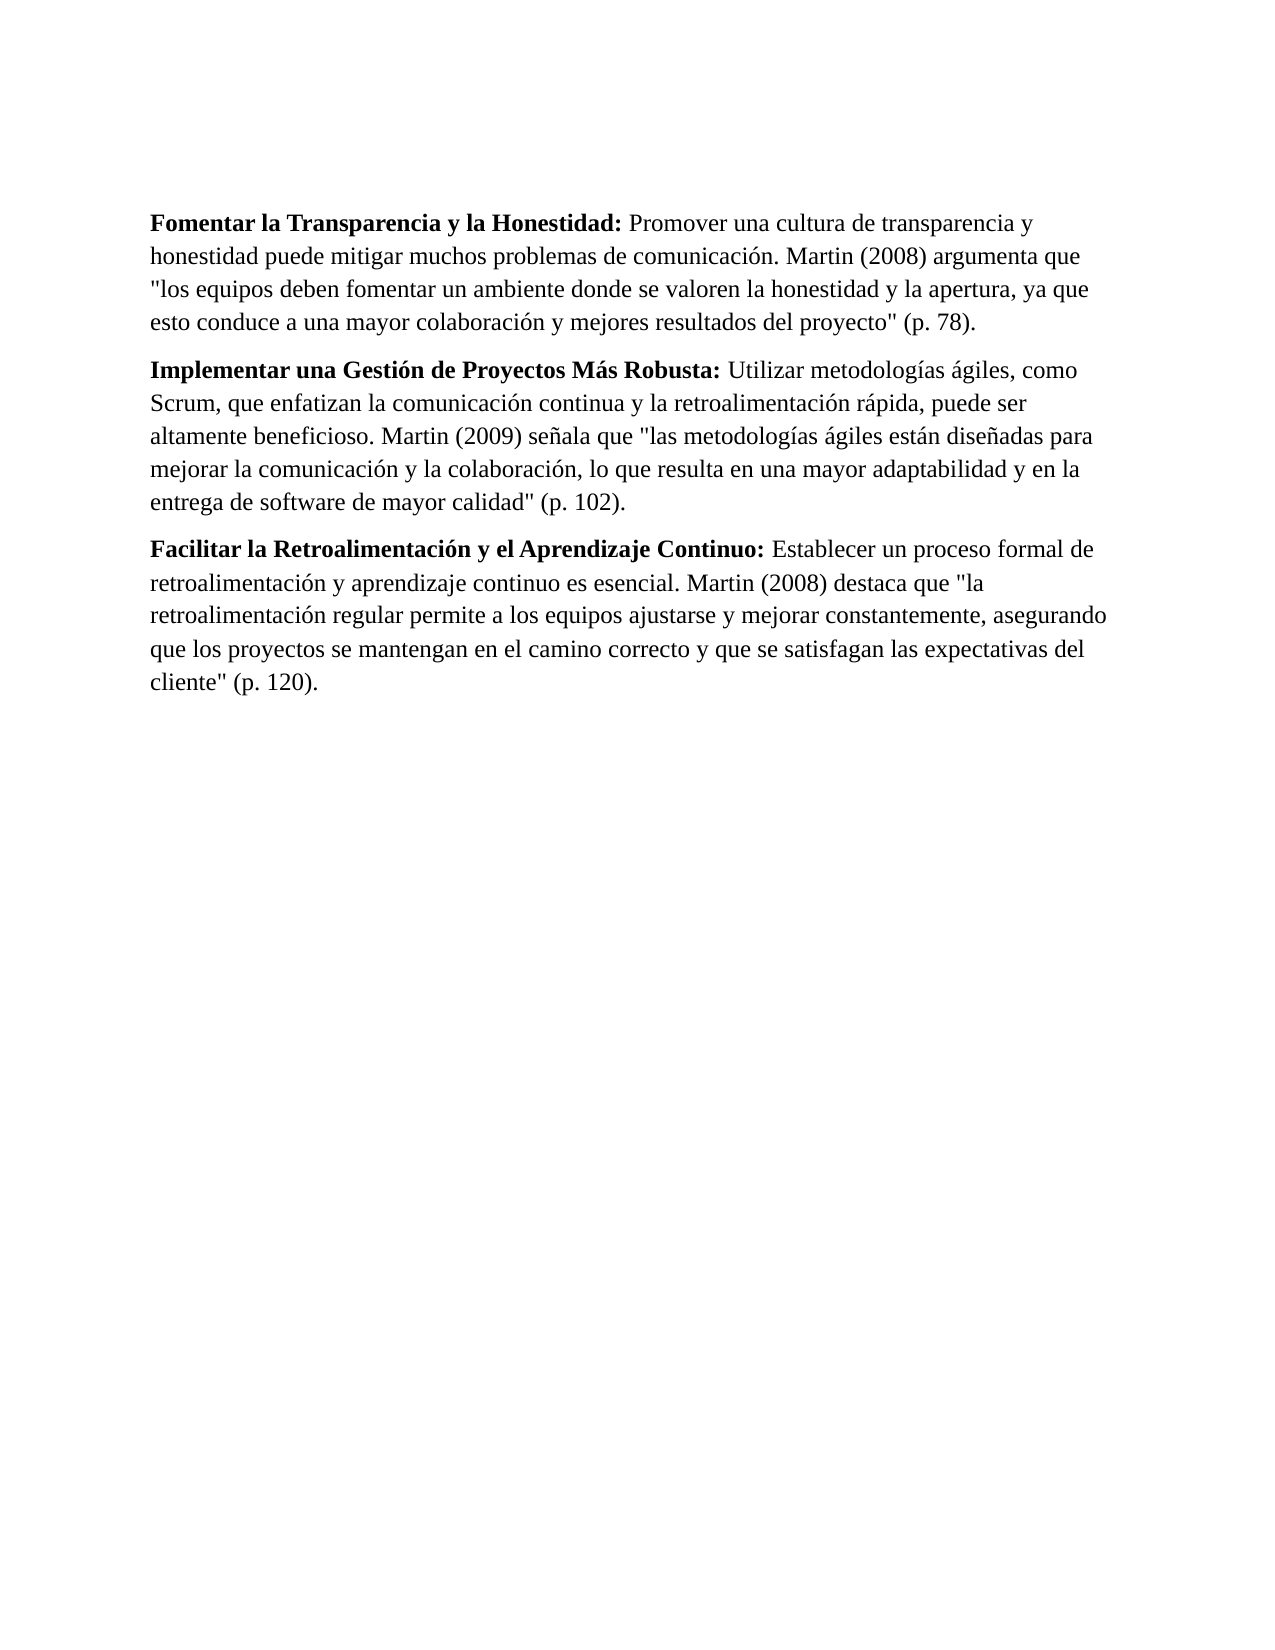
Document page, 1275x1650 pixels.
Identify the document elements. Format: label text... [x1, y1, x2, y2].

text Fomentar la Transparencia y la Honestidad: Promover una cultura de transparencia y honestidad puede mitigar muchos problemas de comunicación. Martin (2008) argumenta que "los equipos deben fomentar un ambiente donde se valoren la honestidad y la apertura, ya que esto conduce a una mayor colaboración y mejores resultados del proyecto" (p. 78). [150, 208, 1125, 336]
text Facilitar la Retroalimentación y el Aprendizaje Continuo: Establecer un proceso formal de retroalimentación y aprendizaje continuo es esencial. Martin (2008) destaca que "la retroalimentación regular permite a los equipos ajustarse y mejorar constantemente, asegurando que los proyectos se mantengan en el camino correcto y que se satisfagan las expectativas del cliente" (p. 120). [150, 534, 1125, 695]
text Implementar una Gestión de Proyectos Más Robusta: Utilizar metodologías ágiles, como Scrum, que enfatizan la comunicación continua y la retroalimentación rápida, puede ser altamente beneficioso. Martin (2009) señala que "las metodologías ágiles están diseñadas para mejorar la comunicación y la colaboración, lo que resulta en una mayor adaptabilidad y en la entrega de software de mayor calidad" (p. 102). [150, 355, 1125, 516]
